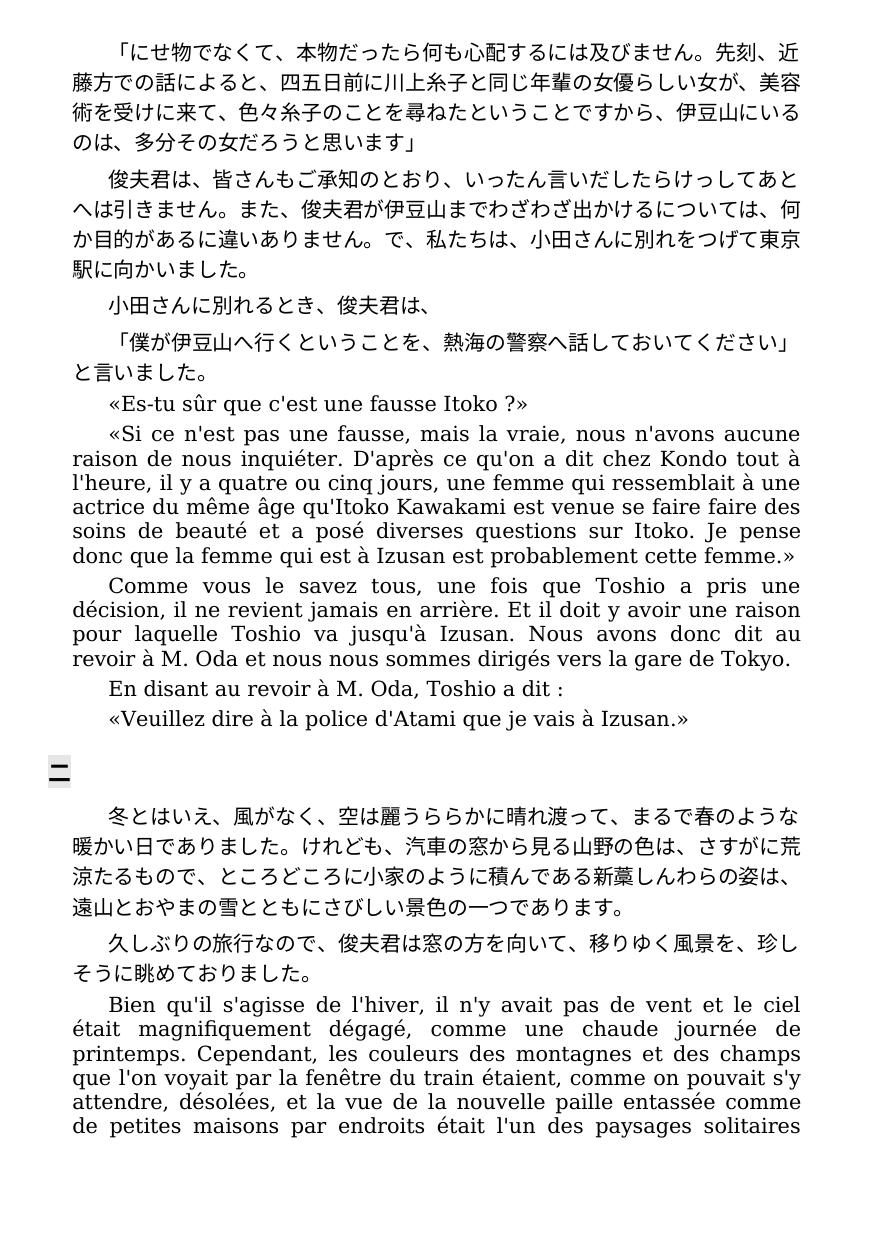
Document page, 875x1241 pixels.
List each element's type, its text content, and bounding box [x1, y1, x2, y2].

text 小田さんに別れるとき、俊夫君は、 [72, 289, 802, 320]
text 冬とはいえ、風がなく、空は麗うららかに晴れ渡って、まるで春のような暖かい日でありました。けれども、汽車の窓から見る山野の色は、さすがに荒涼たるもので、ところどころに小家のように積んである新藁しんわらの姿は、遠山とおやまの雪とともにさびしい景色の一つであります。 [72, 800, 802, 921]
text Bien qu'il s'agisse de l'hiver, il n'y avait pas de vent et le ciel était magnifiquement dégagé, comme une chaude journée de printemps. Cependant, les couleurs des montagnes et des champs que l'on voyait par la fenêtre du train étaient, comme on pouvait s'y attendre, désolées, et la vue de la nouvelle paille entassée comme de petites maisons par endroits était l'un des paysages solitaires [72, 993, 802, 1139]
text Comme vous le savez tous, une fois que Toshio a pris une décision, il ne revient jamais en arrière. Et il doit y avoir une raison pour laquelle Toshio va jusqu'à Izusan. Nous avons donc dit au revoir à M. Oda et nous nous sommes dirigés vers la gare de Tokyo. [72, 574, 802, 671]
text «Veuillez dire à la police d'Atami que je vais à Izusan.» [72, 707, 802, 731]
text «Si ce n'est pas une fausse, mais la vraie, nous n'avons aucune raison de nous inquiéter. D'après ce qu'on a dit chez Kondo tout à l'heure, il y a quatre ou cinq jours, une femme qui ressemblait à une actrice du même âge qu'Itoko Kawakami est venue se faire faire des soins de beauté et a posé diverses questions sur Itoko. Je pense donc que la femme qui est à Izusan est probablement cette femme.» [72, 422, 802, 568]
subtitle 二 [71, 755, 838, 788]
text «Es-tu sûr que c'est une fausse Itoko ?» [72, 392, 802, 416]
text 久しぶりの旅行なので、俊夫君は窓の方を向いて、移りゆく風景を、珍しそうに眺めておりました。 [72, 927, 802, 987]
text En disant au revoir à M. Oda, Toshio a dit : [72, 677, 802, 701]
text 俊夫君は、皆さんもご承知のとおり、いったん言いだしたらけっしてあとへは引きません。また、俊夫君が伊豆山までわざわざ出かけるについては、何か目的があるに違いありません。で、私たちは、小田さんに別れをつげて東京駅に向かいました。 [72, 163, 802, 284]
text 「にせ物でなくて、本物だったら何も心配するには及びません。先刻、近藤方での話によると、四五日前に川上糸子と同じ年輩の女優らしい女が、美容術を受けに来て、色々糸子のことを尋ねたということですから、伊豆山にいるのは、多分その女だろうと思います」 [72, 36, 802, 157]
text 「僕が伊豆山へ行くということを、熱海の警察へ話しておいてください」と言いました。 [72, 326, 802, 386]
